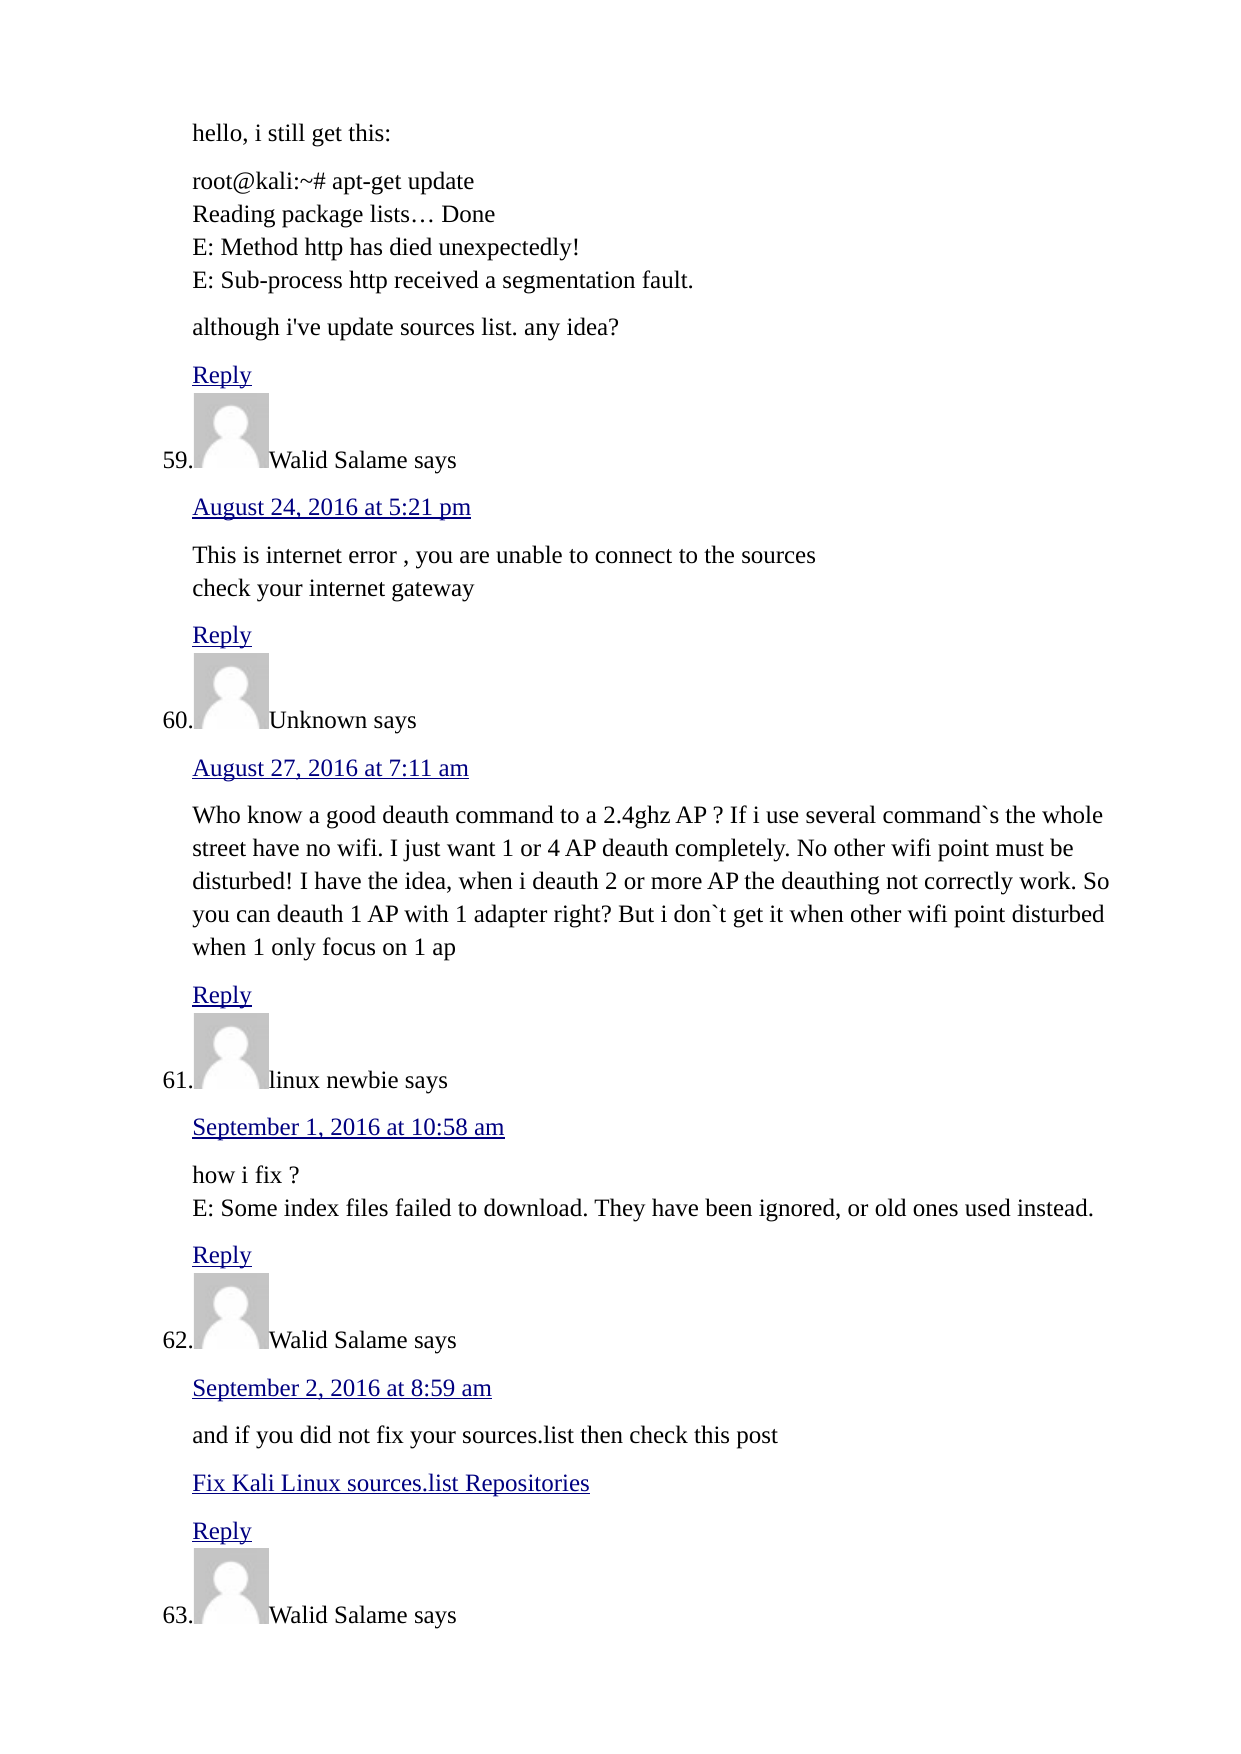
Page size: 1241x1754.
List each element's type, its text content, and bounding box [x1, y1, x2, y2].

picture [193, 1013, 269, 1089]
list root@kali:~# apt-get update Reading package lists… Done E: Method http has died unexpectedly! E: Sub-process http received a segmentation fault. [162, 166, 1122, 293]
list and if you did not fix your sources.list then check this post [162, 1421, 1122, 1449]
list Reply [162, 360, 1122, 389]
list Fix Kali Linux sources.list Repositories [162, 1468, 1122, 1497]
list September 1, 2016 at 10:58 am [162, 1112, 1122, 1141]
list Who know a good deauth command to a 2.4ghz AP ? If i use several command`s the whole street have no wifi. I just want 1 or 4 AP deauth completely. No other wifi point must be disturbed! I have the idea, when i deauth 2 or more AP the deauthing not correctly work. So you can deauth 1 AP with 1 adapter right? But i don`t get it when other wifi point disturbed when 1 only focus on 1 ap [162, 800, 1122, 961]
picture [193, 393, 269, 468]
list August 27, 2016 at 7:11 am [162, 753, 1122, 782]
list Walid Salame says [162, 1274, 1122, 1354]
list Walid Salame says [162, 1549, 1122, 1629]
list Reply [162, 1241, 1122, 1269]
list August 24, 2016 at 5:21 pm [162, 492, 1122, 521]
picture [193, 1273, 269, 1349]
list Reply [162, 1516, 1122, 1544]
list Walid Salame says [162, 393, 1122, 473]
list although i've update sources list. any idea? [162, 312, 1122, 341]
list hello, i still get this: [162, 118, 1122, 147]
list Reply [162, 980, 1122, 1009]
picture [193, 653, 269, 729]
list Reply [162, 621, 1122, 649]
list Unknown says [162, 653, 1122, 734]
list This is internet error , you are unable to connect to the sources check your internet gateway [162, 540, 1122, 602]
picture [193, 1548, 269, 1624]
list linux newbie says [162, 1013, 1122, 1093]
list September 2, 2016 at 8:59 am [162, 1373, 1122, 1402]
list how i fix ? E: Some index files failed to download. They have been ignored, or old ones used instead. [162, 1160, 1122, 1222]
